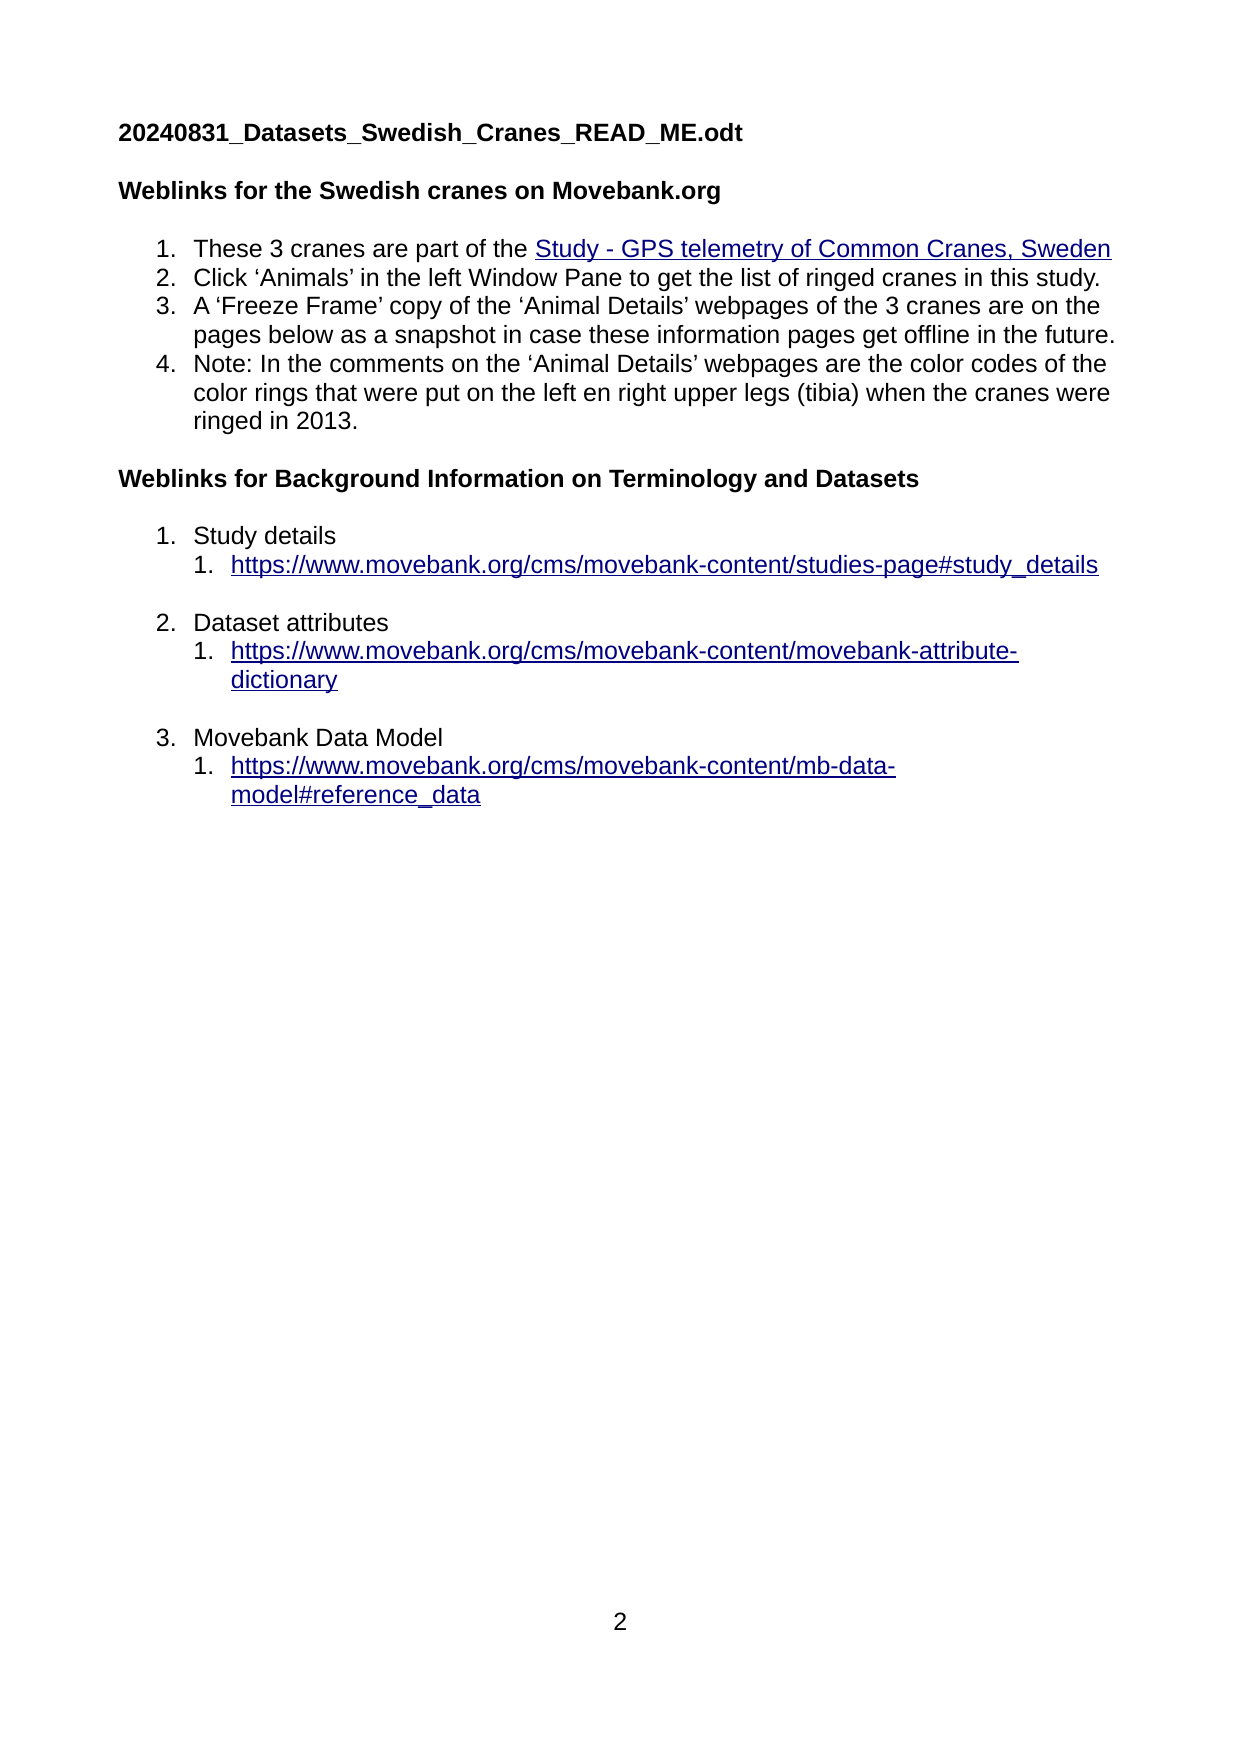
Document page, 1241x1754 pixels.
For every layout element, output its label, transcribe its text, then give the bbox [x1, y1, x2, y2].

list Note: In the comments on the ‘Animal Details’ webpages are the color codes of the color rings that were put on the left en right upper legs (tibia) when the cranes were ringed in 2013. [156, 349, 1122, 435]
list These 3 cranes are part of the Study - GPS telemetry of Common Cranes, Sweden [156, 234, 1122, 263]
list Study details [156, 521, 1122, 550]
text Weblinks for the Swedish cranes on Movebank.org [118, 176, 1122, 205]
list Click ‘Animals’ in the left Window Pane to get the list of ringed cranes in this study. [156, 263, 1122, 291]
list Dataset attributes [156, 608, 1122, 636]
list https://www.movebank.org/cms/movebank-content/studies-page#study_details [193, 550, 1122, 579]
text Weblinks for Background Information on Terminology and Datasets [118, 464, 1122, 493]
list A ‘Freeze Frame’ copy of the ‘Animal Details’ webpages of the 3 cranes are on the pages below as a snapshot in case these information pages get offline in the future. [156, 291, 1122, 349]
list https://www.movebank.org/cms/movebank-content/movebank-attribute-dictionary [193, 636, 1122, 694]
list https://www.movebank.org/cms/movebank-content/mb-data-model#reference_data [193, 751, 1122, 809]
list Movebank Data Model [156, 723, 1122, 751]
